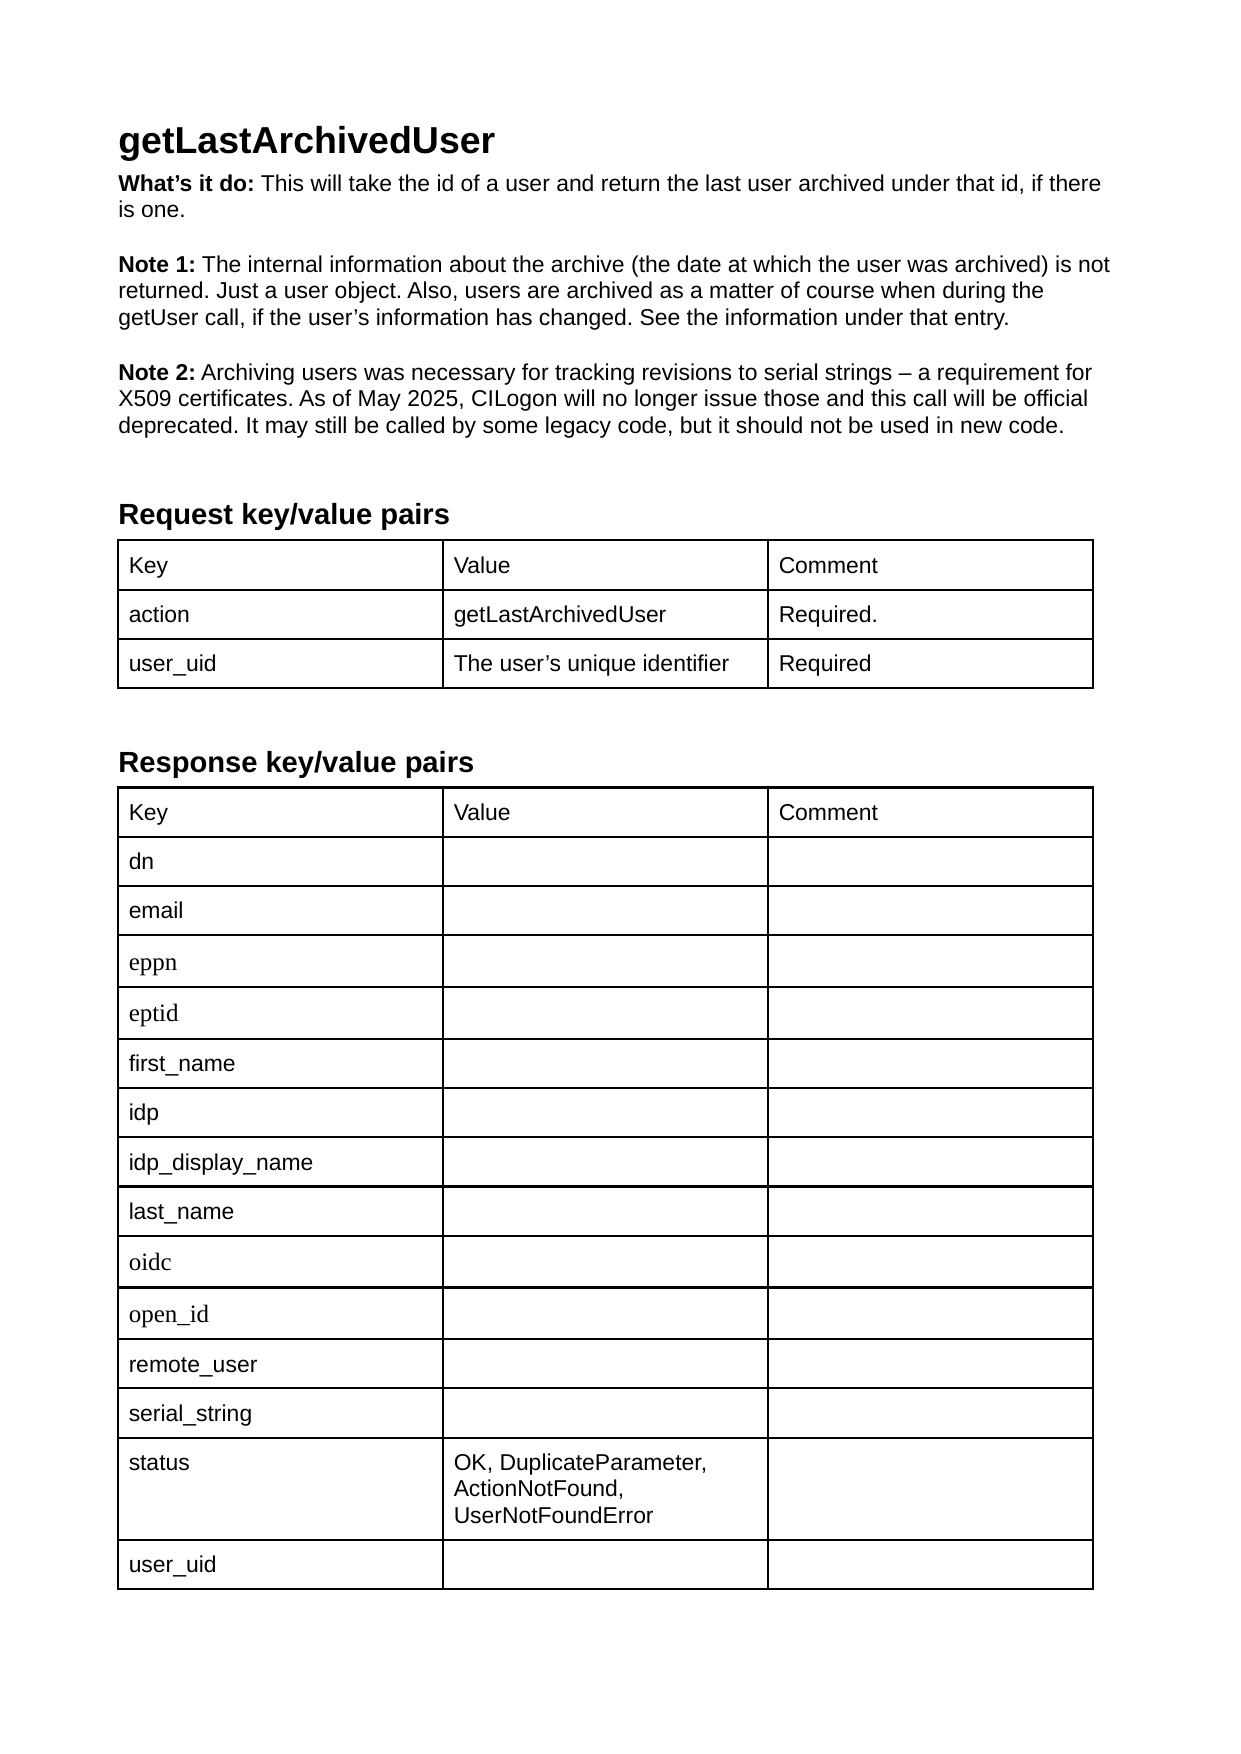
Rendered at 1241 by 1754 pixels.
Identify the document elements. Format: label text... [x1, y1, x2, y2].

table_cell [769, 1040, 1092, 1087]
table_cell [444, 1237, 767, 1286]
table_cell first_name [119, 1040, 442, 1087]
table_cell [769, 1340, 1092, 1387]
table_cell [769, 887, 1092, 934]
table_cell [769, 1289, 1092, 1338]
text What’s it do: This will take the id of a user and return the last user archived under that id, if there is one. [118, 169, 1122, 251]
table_cell [444, 988, 767, 1038]
text Note 2: Archiving users was necessary for tracking revisions to serial strings – a requirement for X509 certificates. As of May 2025, CILogon will no longer issue those and this call will be official deprecated. It may still be called by some legacy code, but it should not be used in new code. [118, 359, 1122, 438]
table_cell [769, 1237, 1092, 1286]
table_header Value [444, 789, 767, 836]
table_cell [444, 1138, 767, 1185]
table_cell eppn [119, 936, 442, 986]
subtitle Request key/value pairs [118, 497, 1122, 531]
table_cell [769, 1188, 1092, 1235]
table_cell [769, 1389, 1092, 1437]
table_cell [444, 1040, 767, 1087]
table_cell [444, 1340, 767, 1387]
table_cell serial_string [119, 1389, 442, 1437]
table_cell [769, 1541, 1092, 1588]
table_cell [444, 1089, 767, 1136]
table_cell remote_user [119, 1340, 442, 1387]
table_cell dn [119, 838, 442, 885]
table_cell [444, 936, 767, 986]
table_cell eptid [119, 988, 442, 1038]
table_cell [769, 936, 1092, 986]
table_cell idp [119, 1089, 442, 1136]
table_cell oidc [119, 1237, 442, 1286]
table_cell [769, 988, 1092, 1038]
table_cell [444, 1188, 767, 1235]
subtitle getLastArchivedUser [118, 118, 1122, 161]
table_cell [769, 1138, 1092, 1185]
table_header Value [444, 541, 767, 588]
table_cell OK, DuplicateParameter, ActionNotFound, UserNotFoundError [444, 1439, 767, 1538]
table_cell [769, 1439, 1092, 1538]
table_cell The user’s unique identifier [444, 640, 767, 687]
table_cell status [119, 1439, 442, 1538]
table_cell [769, 1089, 1092, 1136]
table_cell [444, 1289, 767, 1338]
table_cell email [119, 887, 442, 934]
table_cell [444, 887, 767, 934]
table_header Comment [769, 541, 1092, 588]
table_cell Required [769, 640, 1092, 687]
table_cell open_id [119, 1289, 442, 1338]
table_cell getLastArchivedUser [444, 591, 767, 638]
table_cell [444, 838, 767, 885]
table_cell idp_display_name [119, 1138, 442, 1185]
table_cell user_uid [119, 1541, 442, 1588]
table_header Key [119, 789, 442, 836]
subtitle Response key/value pairs [118, 744, 1122, 778]
text Note 1: The internal information about the archive (the date at which the user was archived) is not returned. Just a user object. Also, users are archived as a matter of course when during the getUser call, if the user’s information has changed. See the information under that entry. [118, 251, 1122, 359]
table_cell [444, 1541, 767, 1588]
table_cell Required. [769, 591, 1092, 638]
table_cell action [119, 591, 442, 638]
table_cell last_name [119, 1188, 442, 1235]
table_cell user_uid [119, 640, 442, 687]
table_cell [444, 1389, 767, 1437]
table_cell [769, 838, 1092, 885]
table_header Comment [769, 789, 1092, 836]
table_header Key [119, 541, 442, 588]
